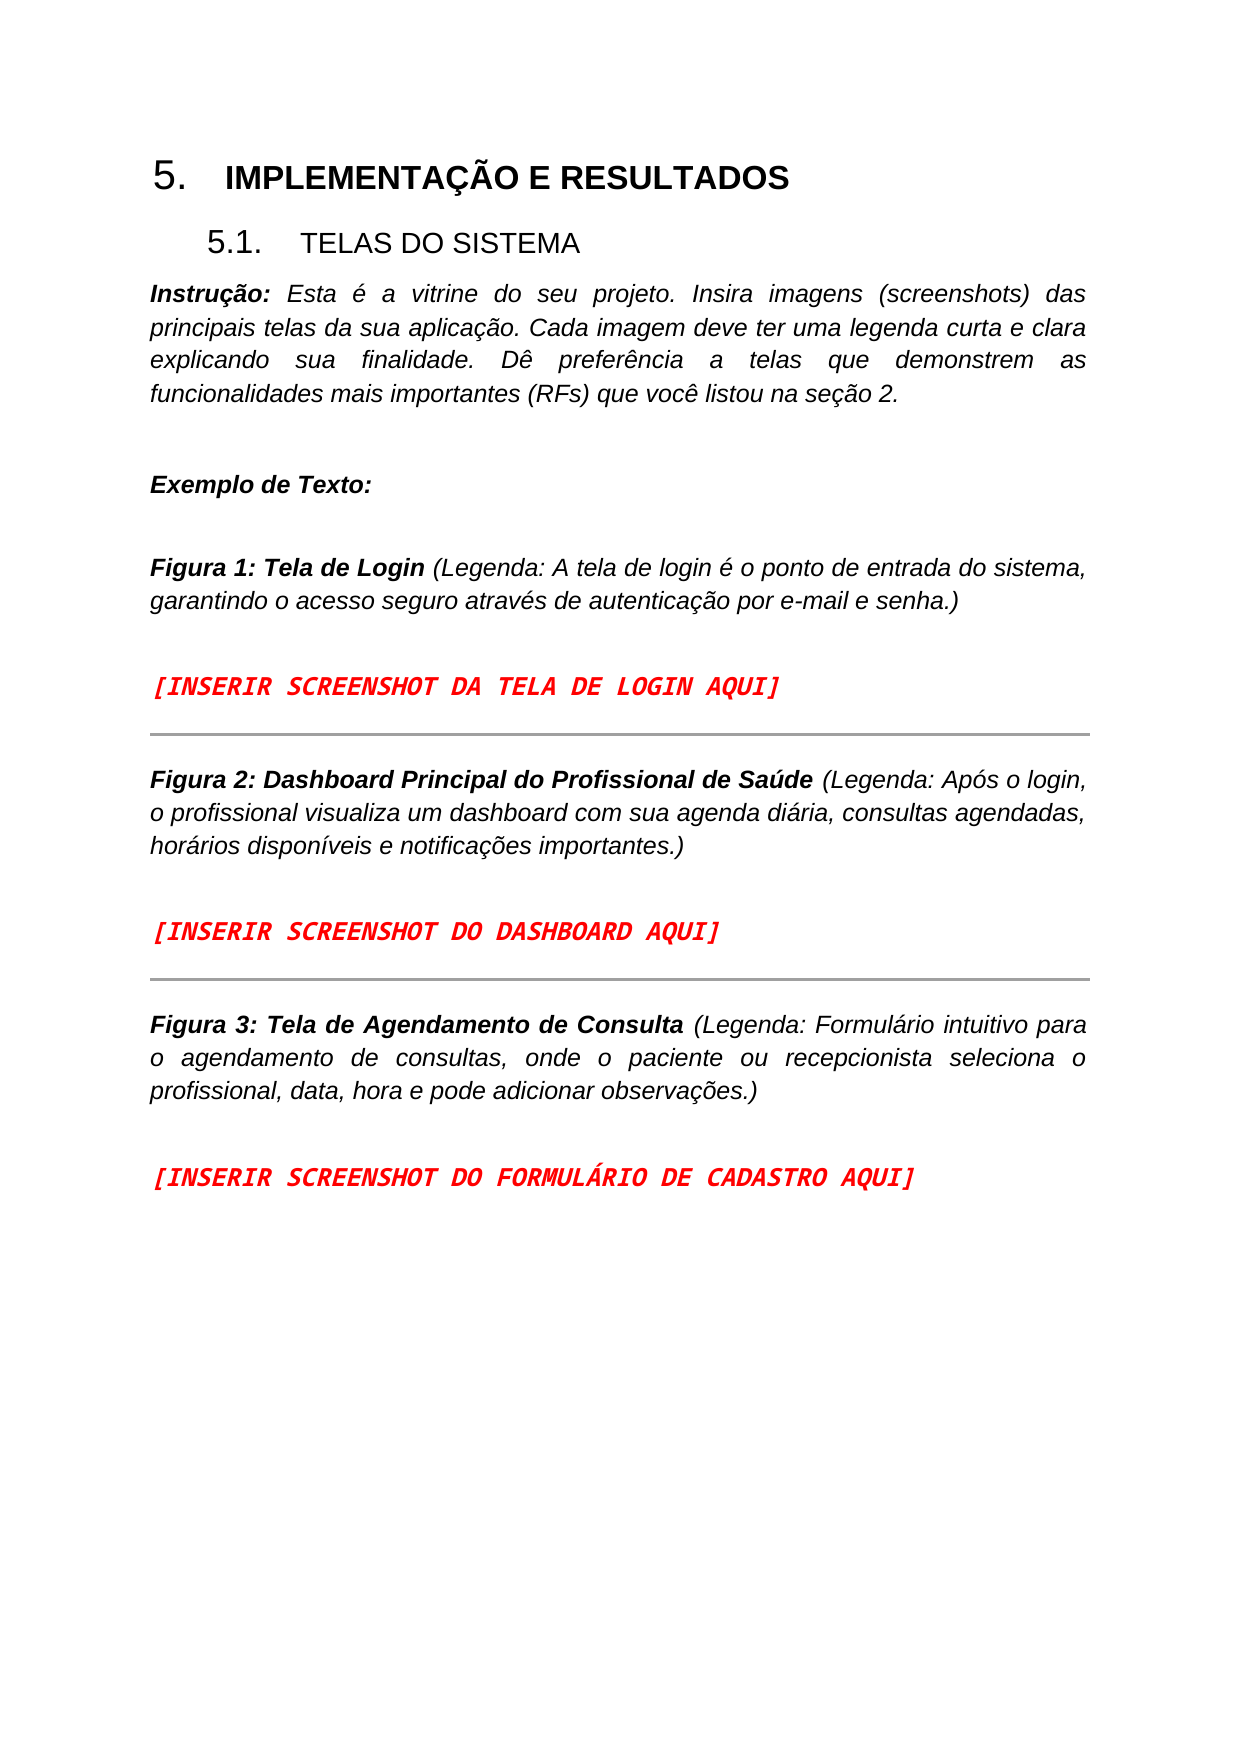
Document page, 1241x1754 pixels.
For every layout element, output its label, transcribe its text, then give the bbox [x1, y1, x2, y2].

text Figura 1: Tela de Login (Legenda: A tela de login é o ponto de entrada do sistema, garantindo o acesso seguro através de autenticação por e-mail e senha.) [150, 553, 1090, 614]
text Exemplo de Texto: [150, 469, 1090, 498]
text Figura 3: Tela de Agendamento de Consulta (Legenda: Formulário intuitivo para o agendamento de consultas, onde o paciente ou recepcionista seleciona o profissional, data, hora e pode adicionar observações.) [150, 1010, 1090, 1105]
text [INSERIR SCREENSHOT DO DASHBOARD AQUI] [150, 914, 1090, 948]
subtitle IMPLEMENTAÇÃO E RESULTADOS [187, 150, 1090, 198]
text Instrução: Esta é a vitrine do seu projeto. Insira imagens (screenshots) das principais telas da sua aplicação. Cada imagem deve ter uma legenda curta e clara explicando sua finalidade. Dê preferência a telas que demonstrem as funcionalidades mais importantes (RFs) que você listou na seção 2. [150, 279, 1090, 407]
text [INSERIR SCREENSHOT DO FORMULÁRIO DE CADASTRO AQUI] [150, 1159, 1090, 1193]
text [INSERIR SCREENSHOT DA TELA DE LOGIN AQUI] [150, 669, 1090, 703]
text Figura 2: Dashboard Principal do Profissional de Saúde (Legenda: Após o login, o profissional visualiza um dashboard com sua agenda diária, consultas agendadas, horários disponíveis e notificações importantes.) [150, 765, 1090, 860]
subtitle TELAS DO SISTEMA [262, 222, 1090, 260]
